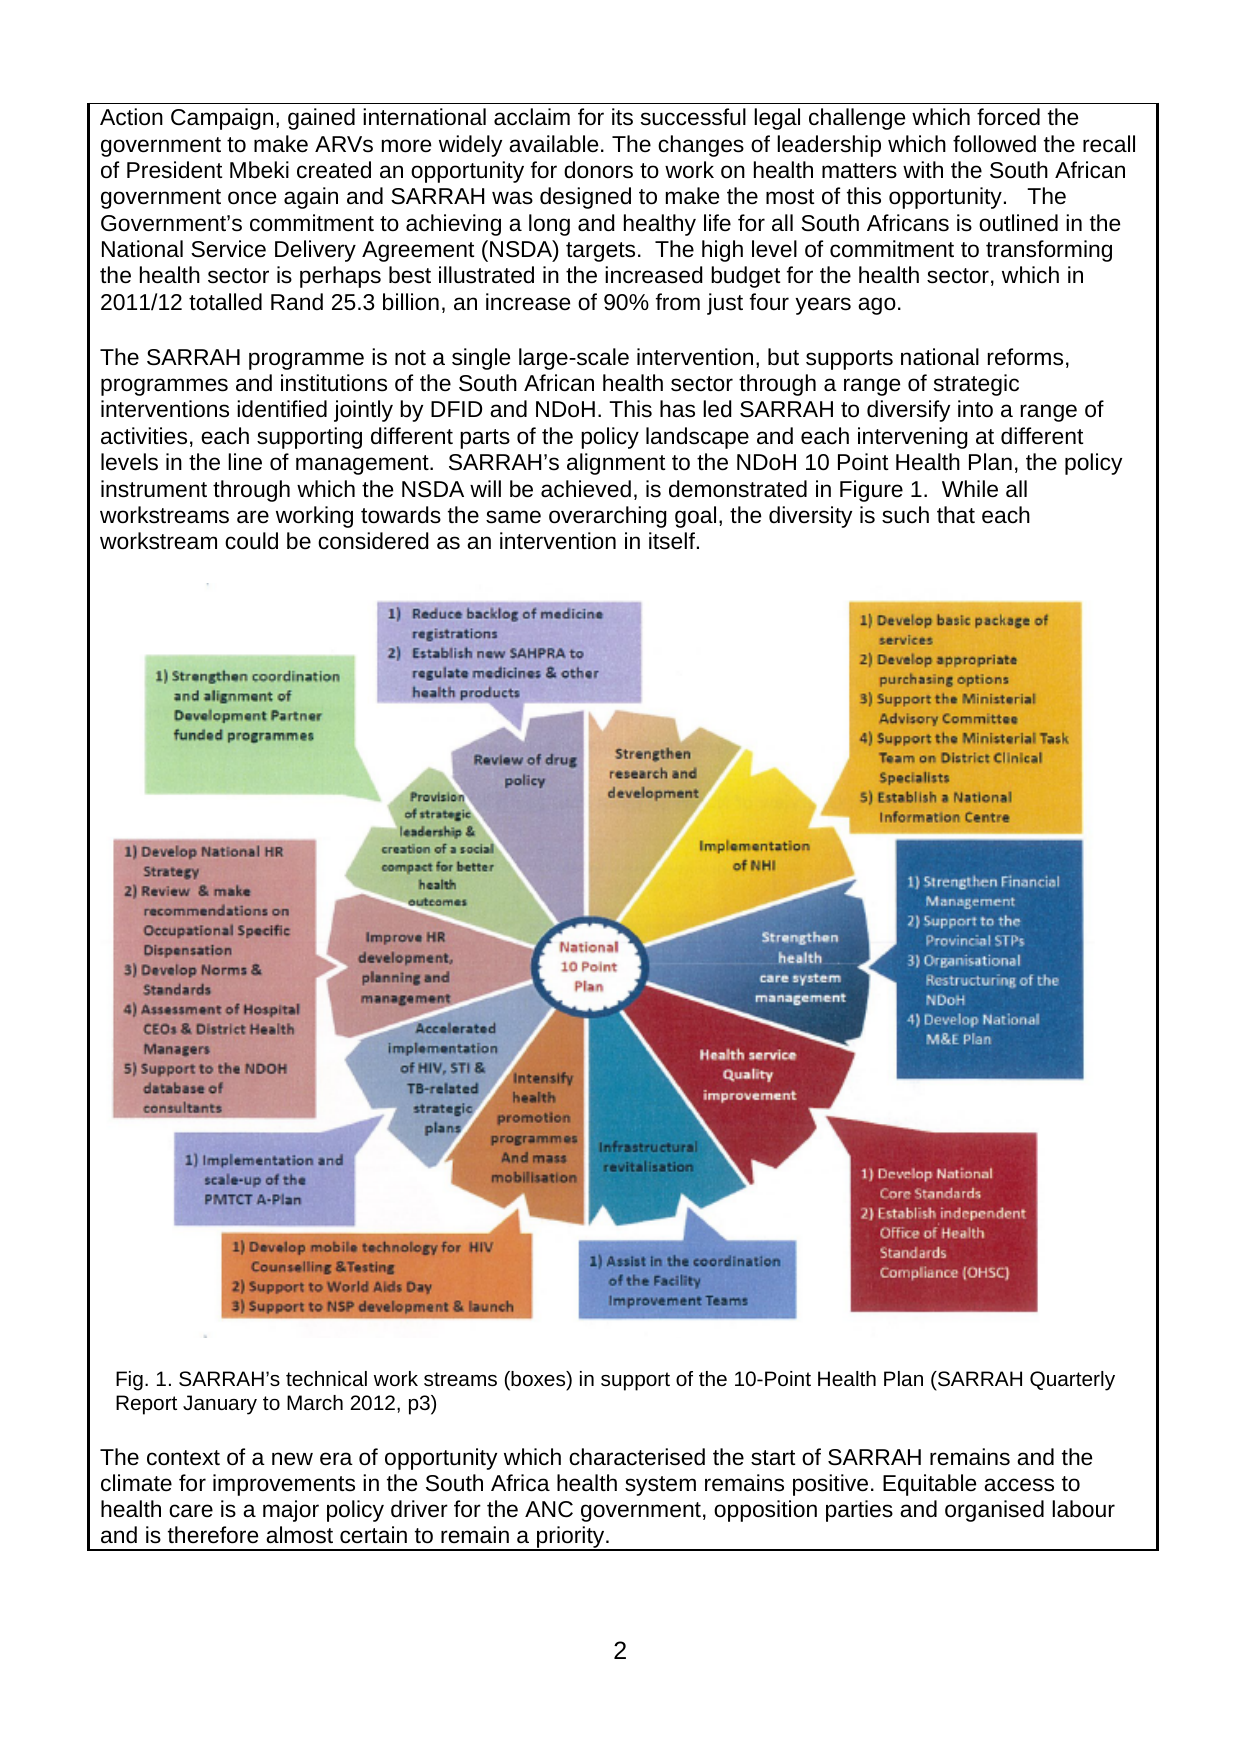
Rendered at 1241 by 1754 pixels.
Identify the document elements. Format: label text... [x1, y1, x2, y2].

table_cell Action Campaign, gained international acclaim for its successful legal challenge which forced the government to make ARVs more widely available. The changes of leadership which followed the recall of President Mbeki created an opportunity for donors to work on health matters with the South African government once again and SARRAH was designed to make the most of this opportunity. The Government’s commitment to achieving a long and healthy life for all South Africans is outlined in the National Service Delivery Agreement (NSDA) targets. The high level of commitment to transforming the health sector is perhaps best illustrated in the increased budget for the health sector, which in 2011/12 totalled Rand 25.3 billion, an increase of 90% from just four years ago. The SARRAH programme is not a single large-scale intervention, but supports national reforms, programmes and institutions of the South African health sector through a range of strategic interventions identified jointly by DFID and NDoH. This has led SARRAH to diversify into a range of activities, each supporting different parts of the policy landscape and each intervening at different levels in the line of management. SARRAH’s alignment to the NDoH 10 Point Health Plan, the policy instrument through which the NSDA will be achieved, is demonstrated in Figure 1. While all workstreams are working towards the same overarching goal, the diversity is such that each workstream could be considered as an intervention in itself. Fig. 1. SARRAH’s technical work streams (boxes) in support of the 10-Point Health Plan (SARRAH Quarterly Report January to March 2012, p3) The context of a new era of opportunity which characterised the start of SARRAH remains and the climate for improvements in the South Africa health system remains positive. Equitable access to health care is a major policy driver for the ANC government, opposition parties and organised labour and is therefore almost certain to remain a priority. [90, 104, 1156, 1549]
